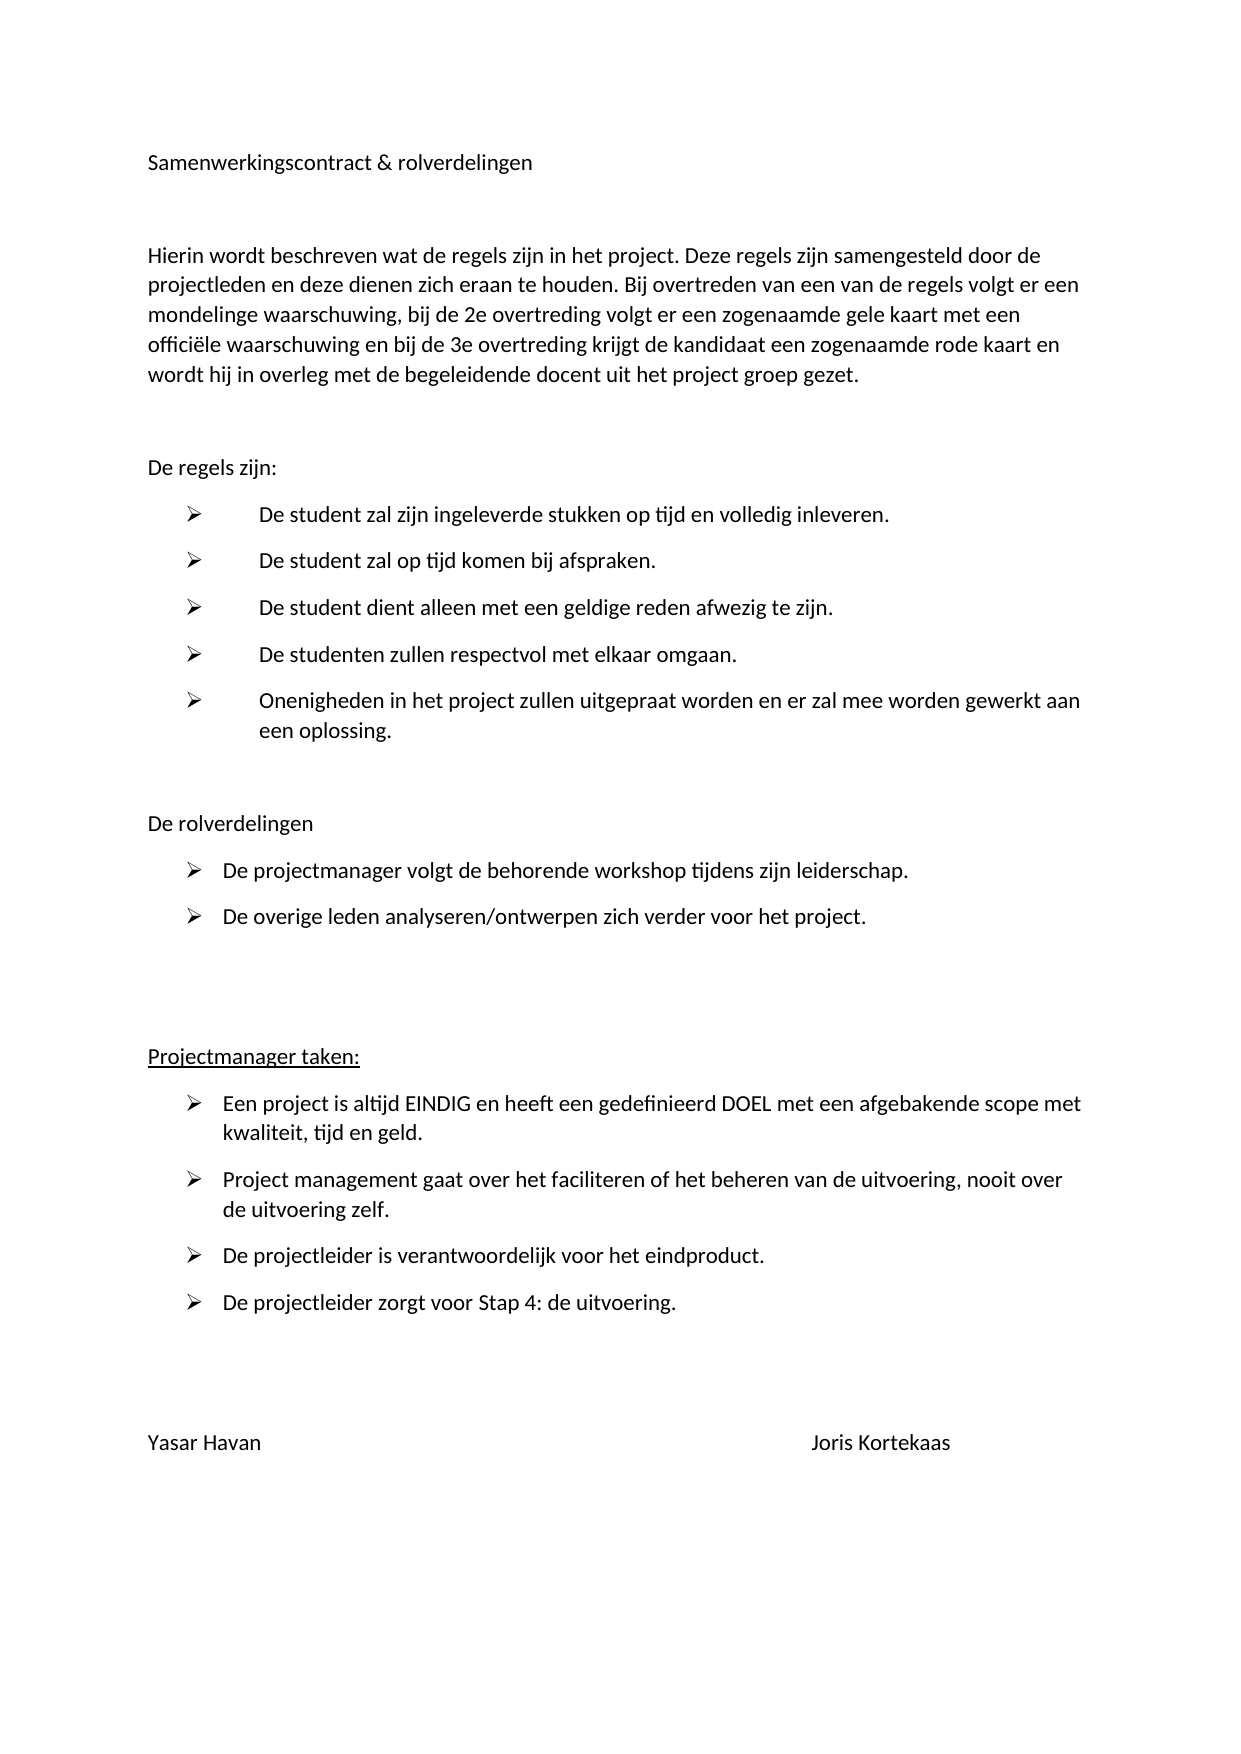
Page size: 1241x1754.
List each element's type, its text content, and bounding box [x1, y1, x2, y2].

list De student zal zijn ingeleverde stukken op tijd en volledig inleveren. [185, 500, 1093, 528]
list De overige leden analyseren/ontwerpen zich verder voor het project. [185, 902, 1093, 930]
text De regels zijn: [148, 453, 1093, 481]
list Onenigheden in het project zullen uitgepraat worden en er zal mee worden gewerkt aan een oplossing. [185, 686, 1093, 744]
text Yasar Havan Joris Kortekaas [148, 1428, 1093, 1456]
text Projectmanager taken: [148, 1042, 1093, 1070]
list De studenten zullen respectvol met elkaar omgaan. [185, 640, 1093, 668]
list Een project is altijd EINDIG en heeft een gedefinieerd DOEL met een afgebakende scope met kwaliteit, tijd en geld. [185, 1089, 1093, 1147]
list Project management gaat over het faciliteren of het beheren van de uitvoering, nooit over de uitvoering zelf. [185, 1165, 1093, 1223]
list De student dient alleen met een geldige reden afwezig te zijn. [185, 593, 1093, 621]
text De rolverdelingen [148, 809, 1093, 837]
list De projectleider zorgt voor Stap 4: de uitvoering. [185, 1288, 1093, 1316]
list De projectmanager volgt de behorende workshop tijdens zijn leiderschap. [185, 856, 1093, 884]
list De projectleider is verantwoordelijk voor het eindproduct. [185, 1242, 1093, 1269]
text Samenwerkingscontract & rolverdelingen [148, 148, 1093, 176]
text Hierin wordt beschreven wat de regels zijn in het project. Deze regels zijn samengesteld door de projectleden en deze dienen zich eraan te houden. Bij overtreden van een van de regels volgt er een mondelinge waarschuwing, bij de 2e overtreding volgt er een zogenaamde gele kaart met een officiële waarschuwing en bij de 3e overtreding krijgt de kandidaat een zogenaamde rode kaart en wordt hij in overleg met de begeleidende docent uit het project groep gezet. [148, 241, 1093, 388]
list De student zal op tijd komen bij afspraken. [185, 547, 1093, 574]
